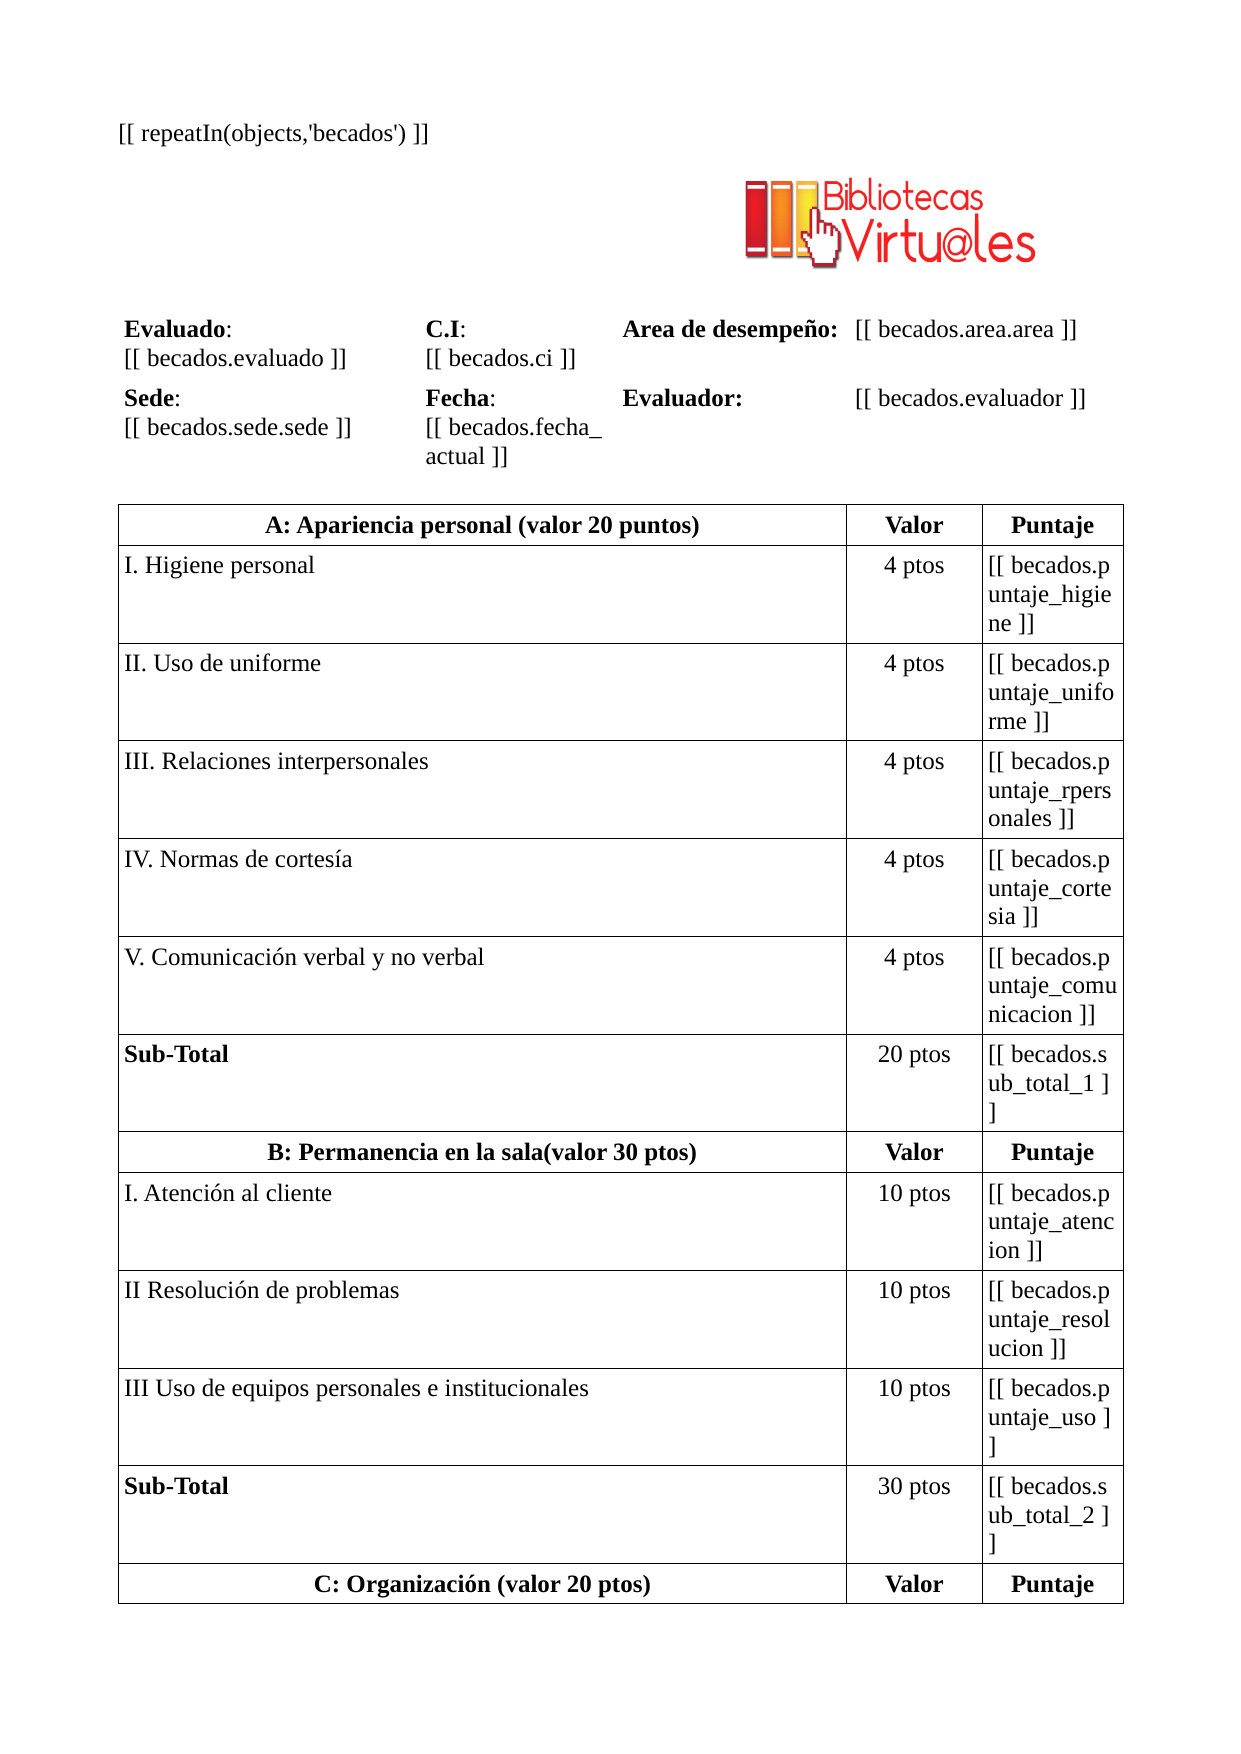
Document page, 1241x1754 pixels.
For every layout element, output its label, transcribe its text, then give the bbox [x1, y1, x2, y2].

table_cell [[ becados.puntaje_rpersonales ]] [983, 741, 1123, 838]
table_cell [[ becados.puntaje_uso ]] [983, 1369, 1123, 1465]
table_cell Valor [847, 1132, 982, 1172]
table_cell Puntaje [983, 1564, 1123, 1603]
table_cell III. Relaciones interpersonales [119, 741, 846, 838]
table_cell [[ becados.evaluador ]] [849, 378, 1123, 476]
table_cell 4 ptos [847, 644, 982, 740]
table_cell Puntaje [983, 1132, 1123, 1172]
table_cell [[ becados.puntaje_uniforme ]] [983, 644, 1123, 740]
table_cell 20 ptos [847, 1035, 982, 1131]
table_cell [[ becados.sub_total_2 ]] [983, 1466, 1123, 1563]
table_cell I. Atención al cliente [119, 1173, 846, 1269]
table_cell [[ becados.sub_total_1 ]] [983, 1035, 1123, 1131]
table_cell I. Higiene personal [119, 546, 846, 642]
table_cell B: Permanencia en la sala(valor 30 ptos) [119, 1132, 846, 1172]
table_cell [[ becados.puntaje_resolucion ]] [983, 1271, 1123, 1367]
table_cell II. Uso de uniforme [119, 644, 846, 740]
table_cell [[ becados.puntaje_comunicacion ]] [983, 937, 1123, 1034]
table_cell 4 ptos [847, 546, 982, 642]
table_cell [[ becados.puntaje_cortesia ]] [983, 839, 1123, 936]
table_cell Evaluador: [616, 378, 849, 476]
table_cell Sub-Total [119, 1035, 846, 1131]
table_cell [[ becados.puntaje_higiene ]] [983, 546, 1123, 642]
table_cell III Uso de equipos personales e institucionales [119, 1369, 846, 1465]
table_cell 4 ptos [847, 937, 982, 1034]
table_header [118, 159, 620, 309]
picture [730, 168, 1049, 275]
table_cell Sub-Total [119, 1466, 846, 1563]
table_cell V. Comunicación verbal y no verbal [119, 937, 846, 1034]
table_cell C: Organización (valor 20 ptos) [119, 1564, 846, 1603]
table_cell 10 ptos [847, 1173, 982, 1269]
table_header C.I:[[ becados.ci ]] [420, 309, 616, 378]
table_header [[ becados.area.area ]] [849, 309, 1123, 378]
table_header Valor [847, 505, 982, 544]
table_cell 30 ptos [847, 1466, 982, 1563]
table_cell IV. Normas de cortesía [119, 839, 846, 936]
table_cell 10 ptos [847, 1271, 982, 1367]
table_header Area de desempeño: [616, 309, 849, 378]
table_cell Fecha:[[ becados.fecha_actual ]] [420, 378, 616, 476]
table_header [620, 159, 1122, 309]
table_cell 4 ptos [847, 741, 982, 838]
table_cell [[ becados.puntaje_atencion ]] [983, 1173, 1123, 1269]
table_header Puntaje [983, 505, 1123, 544]
text [[ repeatIn(objects,'becados') ]] [118, 118, 1122, 147]
table_cell 10 ptos [847, 1369, 982, 1465]
table_header Evaluado: [[ becados.evaluado ]] [118, 309, 419, 378]
table_cell Sede: [[ becados.sede.sede ]] [118, 378, 419, 476]
table_cell II Resolución de problemas [119, 1271, 846, 1367]
table_cell Valor [847, 1564, 982, 1603]
table_cell 4 ptos [847, 839, 982, 936]
table_header A: Apariencia personal (valor 20 puntos) [119, 505, 846, 544]
